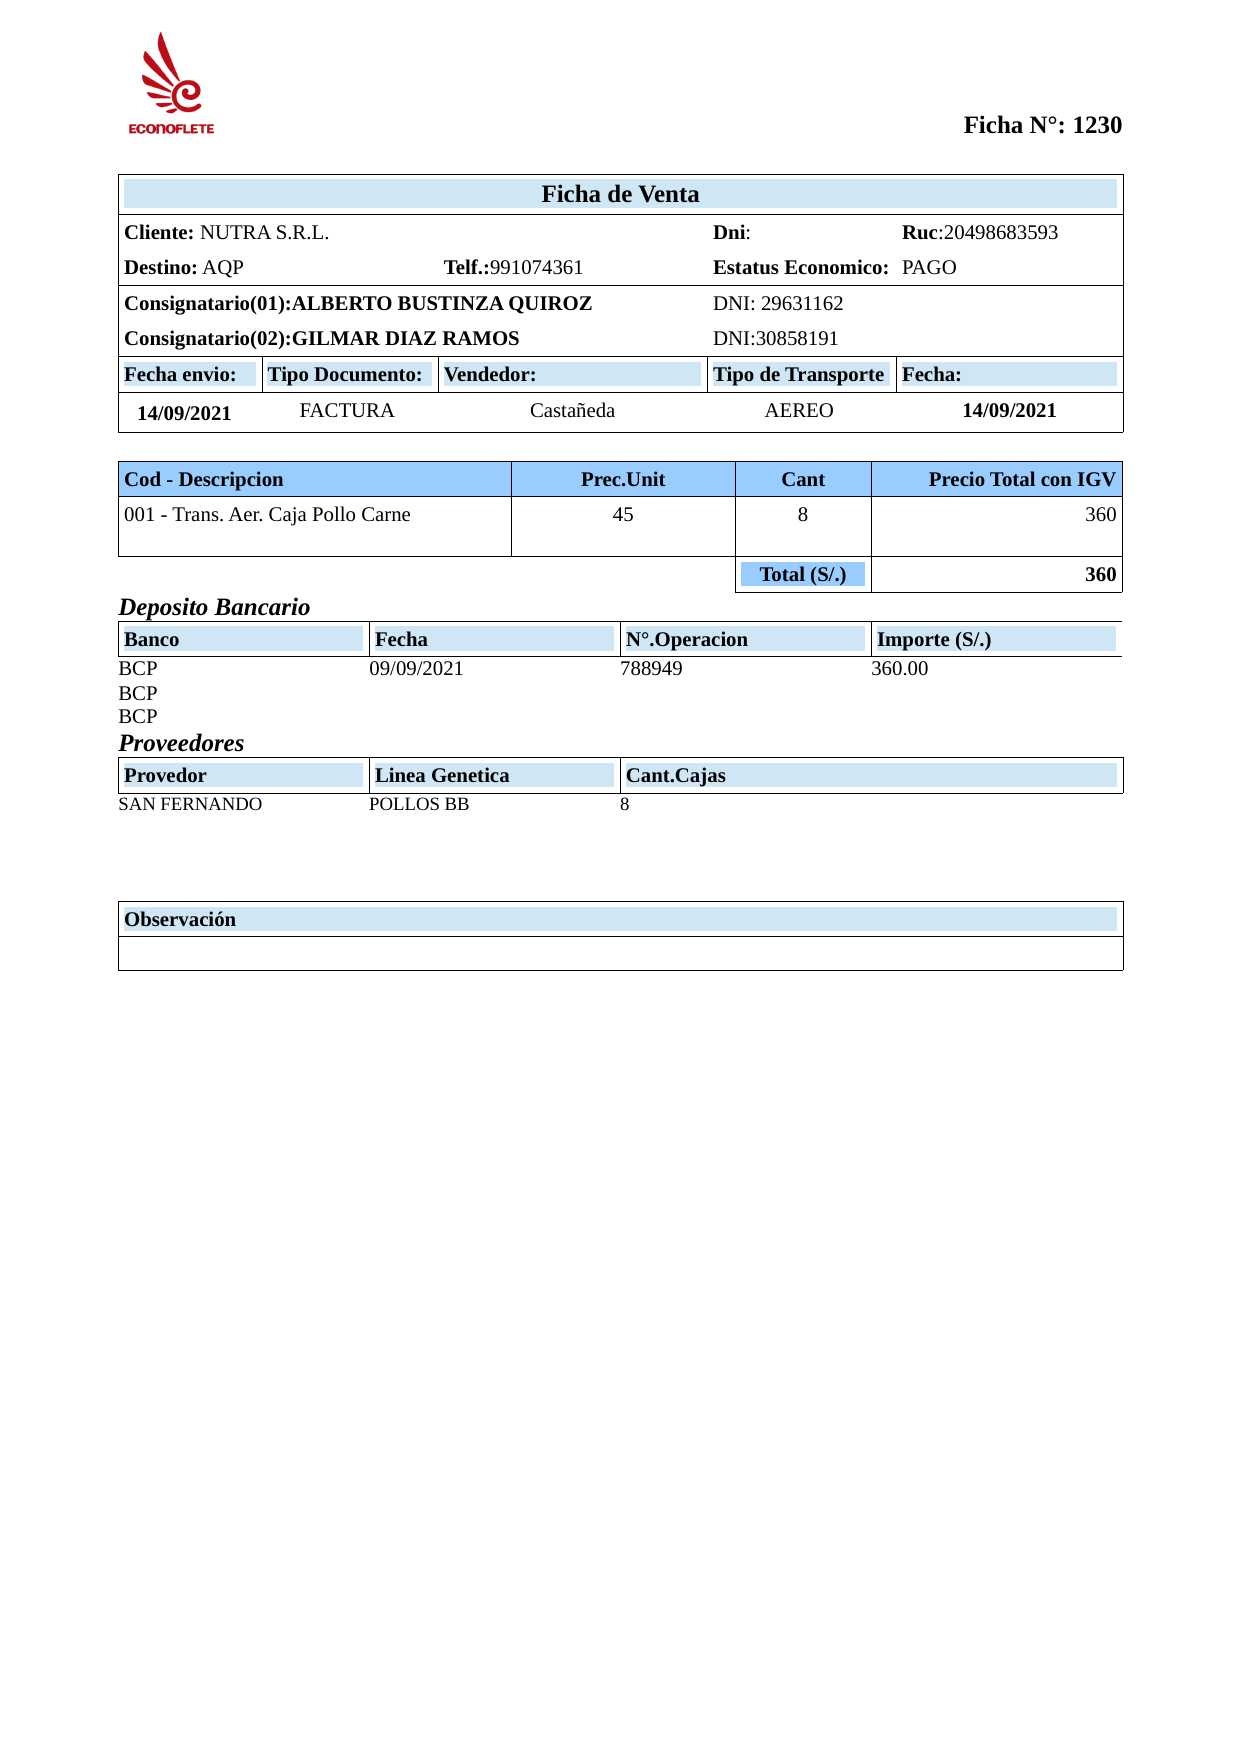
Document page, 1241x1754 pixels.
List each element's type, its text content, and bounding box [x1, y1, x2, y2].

table_cell Consignatario(01):ALBERTO BUSTINZA QUIROZ [119, 286, 707, 321]
table_cell [369, 879, 620, 901]
table_cell 788949 [620, 657, 871, 680]
table_cell AEREO [707, 393, 896, 432]
table_cell SAN FERNANDO [118, 794, 369, 814]
table_cell [369, 705, 620, 728]
table_header Fecha [370, 622, 620, 656]
table_header Banco [119, 622, 369, 656]
table_cell [369, 836, 620, 858]
table_cell Telf.:991074361 [438, 249, 707, 285]
table_cell [119, 937, 1123, 969]
table_cell POLLOS BB [369, 794, 620, 814]
table_cell [620, 836, 1123, 858]
table_cell 14/09/2021 [119, 393, 262, 432]
table_cell PAGO [896, 249, 1123, 285]
table_cell DNI: 29631162 [707, 286, 1123, 321]
table_header Prec.Unit [512, 462, 735, 496]
table_header Cant [736, 462, 871, 496]
text Proveedores [118, 728, 1122, 757]
table_cell 09/09/2021 [369, 657, 620, 680]
table_cell [620, 815, 1123, 836]
table_cell 360 [872, 497, 1122, 556]
table_cell Castañeda [438, 393, 707, 432]
table_header Observación [119, 902, 1123, 936]
table_cell [620, 879, 1123, 901]
table_cell [369, 815, 620, 836]
table_cell [118, 879, 369, 901]
table_cell 8 [736, 497, 871, 556]
table_cell 001 - Trans. Aer. Caja Pollo Carne [119, 497, 511, 556]
table_cell [620, 858, 1123, 879]
table_cell 360.00 [871, 657, 1122, 680]
table_cell FACTURA [262, 393, 438, 432]
table_cell DNI:30858191 [707, 321, 1123, 356]
table_cell BCP [118, 705, 369, 728]
table_header Cant.Cajas [621, 758, 1123, 793]
table_cell [118, 815, 369, 836]
table_cell [511, 557, 735, 592]
table_header Ficha de Venta [119, 175, 1123, 214]
picture [118, 31, 225, 134]
table_header Importe (S/.) [872, 622, 1122, 656]
table_cell 8 [620, 794, 1123, 814]
table_header N°.Operacion [621, 622, 871, 656]
table_cell Estatus Economico: [707, 249, 896, 285]
table_cell [369, 680, 620, 704]
table_cell Ruc:20498683593 [896, 215, 1123, 249]
table_cell Fecha: [897, 357, 1123, 392]
table_header Cod - Descripcion [119, 462, 511, 496]
table_cell Vendedor: [439, 357, 707, 392]
table_cell Cliente: NUTRA S.R.L. [119, 215, 707, 249]
table_cell [620, 705, 871, 728]
table_cell [871, 705, 1122, 728]
table_cell [118, 557, 511, 592]
table_header Precio Total con IGV [872, 462, 1122, 496]
table_cell Consignatario(02):GILMAR DIAZ RAMOS [119, 321, 707, 356]
table_cell Fecha envio: [119, 357, 262, 392]
table_cell [118, 858, 369, 879]
table_cell BCP [118, 680, 369, 704]
table_cell Dni: [707, 215, 896, 249]
text Deposito Bancario [118, 592, 1122, 621]
table_cell [369, 858, 620, 879]
table_cell Tipo de Transporte [708, 357, 896, 392]
table_header Linea Genetica [370, 758, 620, 793]
table_cell Tipo Documento: [263, 357, 438, 392]
table_cell Total (S/.) [736, 557, 871, 592]
table_cell 45 [512, 497, 735, 556]
table_cell 360 [872, 557, 1122, 592]
table_cell BCP [118, 657, 369, 680]
table_cell 14/09/2021 [896, 393, 1123, 432]
table_cell [871, 680, 1122, 704]
table_cell [118, 836, 369, 858]
table_cell Destino: AQP [119, 249, 438, 285]
table_header Provedor [119, 758, 369, 793]
table_cell [620, 680, 871, 704]
